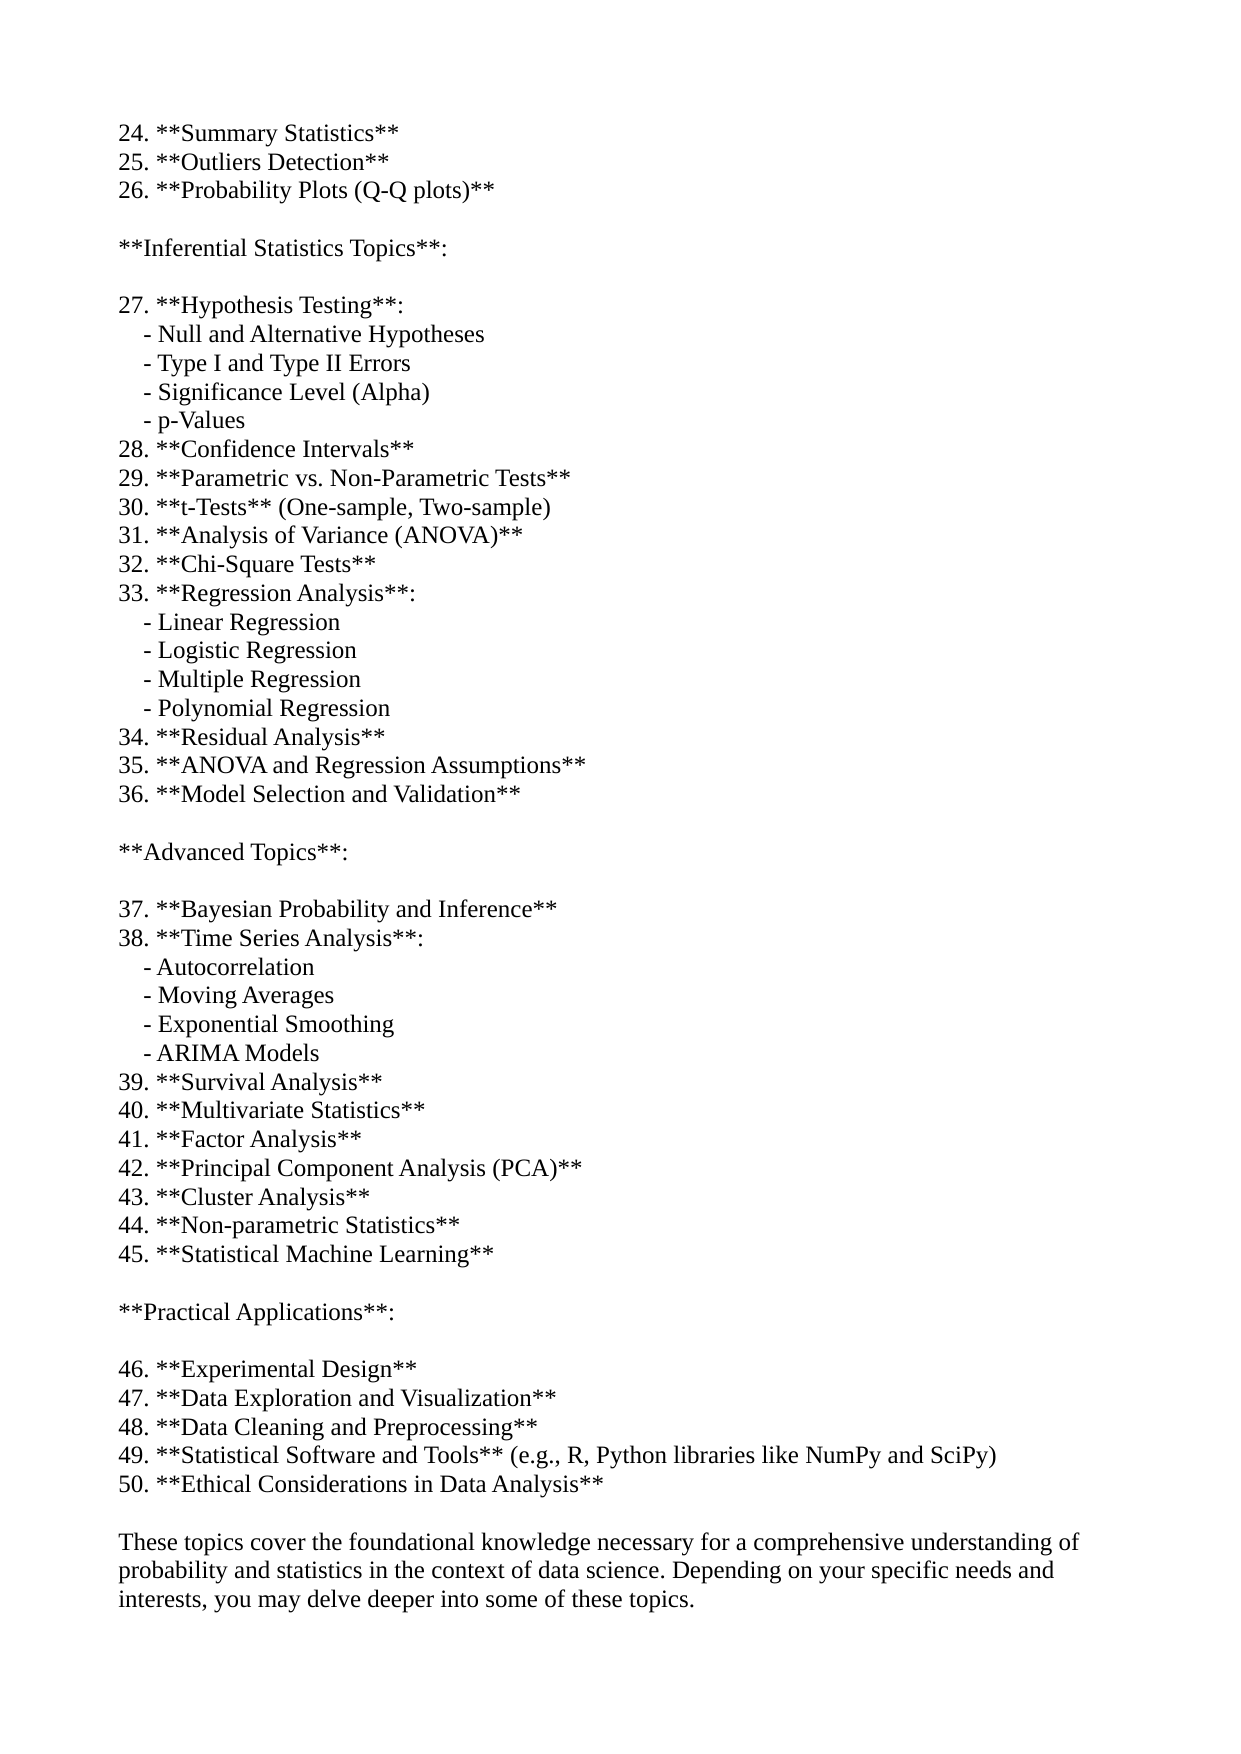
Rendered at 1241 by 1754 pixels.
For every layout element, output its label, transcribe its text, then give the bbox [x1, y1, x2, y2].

text 24. **Summary Statistics** [118, 118, 1122, 147]
text 43. **Cluster Analysis** [118, 1182, 1122, 1211]
text 48. **Data Cleaning and Preprocessing** [118, 1412, 1122, 1441]
text 40. **Multivariate Statistics** [118, 1096, 1122, 1124]
text 44. **Non-parametric Statistics** [118, 1211, 1122, 1239]
text 45. **Statistical Machine Learning** [118, 1239, 1122, 1268]
text **Advanced Topics**: [118, 837, 1122, 866]
text - p-Values [118, 406, 1122, 434]
text - Polynomial Regression [118, 693, 1122, 722]
text 37. **Bayesian Probability and Inference** [118, 894, 1122, 923]
text - ARIMA Models [118, 1038, 1122, 1067]
text 27. **Hypothesis Testing**: [118, 291, 1122, 319]
text - Multiple Regression [118, 664, 1122, 693]
text 47. **Data Exploration and Visualization** [118, 1383, 1122, 1412]
text 42. **Principal Component Analysis (PCA)** [118, 1153, 1122, 1182]
text 46. **Experimental Design** [118, 1354, 1122, 1383]
text - Type I and Type II Errors [118, 348, 1122, 377]
text 34. **Residual Analysis** [118, 722, 1122, 751]
text 50. **Ethical Considerations in Data Analysis** [118, 1469, 1122, 1498]
text - Logistic Regression [118, 636, 1122, 664]
text 31. **Analysis of Variance (ANOVA)** [118, 521, 1122, 549]
text 25. **Outliers Detection** [118, 147, 1122, 176]
text 36. **Model Selection and Validation** [118, 779, 1122, 808]
text - Linear Regression [118, 607, 1122, 636]
text - Significance Level (Alpha) [118, 377, 1122, 406]
text 39. **Survival Analysis** [118, 1067, 1122, 1096]
text 32. **Chi-Square Tests** [118, 549, 1122, 578]
text These topics cover the foundational knowledge necessary for a comprehensive understanding of probability and statistics in the context of data science. Depending on your specific needs and interests, you may delve deeper into some of these topics. [118, 1527, 1122, 1613]
text 30. **t-Tests** (One-sample, Two-sample) [118, 492, 1122, 521]
text 35. **ANOVA and Regression Assumptions** [118, 751, 1122, 779]
text **Inferential Statistics Topics**: [118, 233, 1122, 262]
text - Null and Alternative Hypotheses [118, 319, 1122, 348]
text 49. **Statistical Software and Tools** (e.g., R, Python libraries like NumPy and SciPy) [118, 1441, 1122, 1469]
text 33. **Regression Analysis**: [118, 578, 1122, 607]
text - Moving Averages [118, 981, 1122, 1009]
text 29. **Parametric vs. Non-Parametric Tests** [118, 463, 1122, 492]
text 41. **Factor Analysis** [118, 1124, 1122, 1153]
text 28. **Confidence Intervals** [118, 434, 1122, 463]
text 26. **Probability Plots (Q-Q plots)** [118, 176, 1122, 204]
text - Exponential Smoothing [118, 1009, 1122, 1038]
text **Practical Applications**: [118, 1297, 1122, 1326]
text - Autocorrelation [118, 952, 1122, 981]
text 38. **Time Series Analysis**: [118, 923, 1122, 952]
